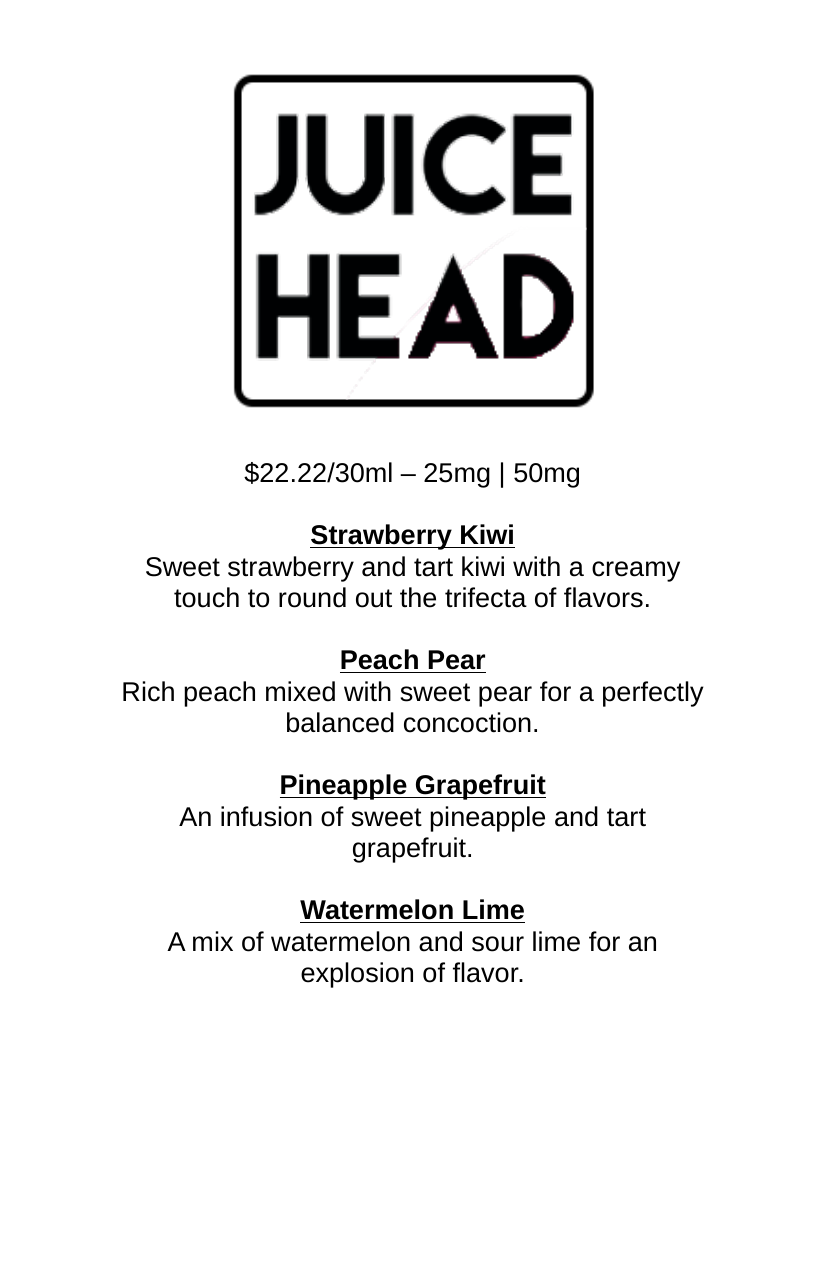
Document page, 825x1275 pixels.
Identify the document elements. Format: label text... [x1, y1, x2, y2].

text Peach Pear [118, 644, 707, 676]
text A mix of watermelon and sour lime for an explosion of flavor. [118, 926, 707, 988]
text An infusion of sweet pineapple and tart grapefruit. [118, 801, 707, 863]
text Strawberry Kiwi [118, 519, 707, 551]
text Rich peach mixed with sweet pear for a perfectly balanced concoction. [118, 676, 707, 738]
picture [209, 53, 616, 426]
text Pineapple Grapefruit [118, 769, 707, 801]
text Sweet strawberry and tart kiwi with a creamy touch to round out the trifecta of flavors. [118, 551, 707, 613]
text Watermelon Lime [118, 894, 707, 926]
text $22.22/30ml – 25mg | 50mg [118, 457, 707, 488]
